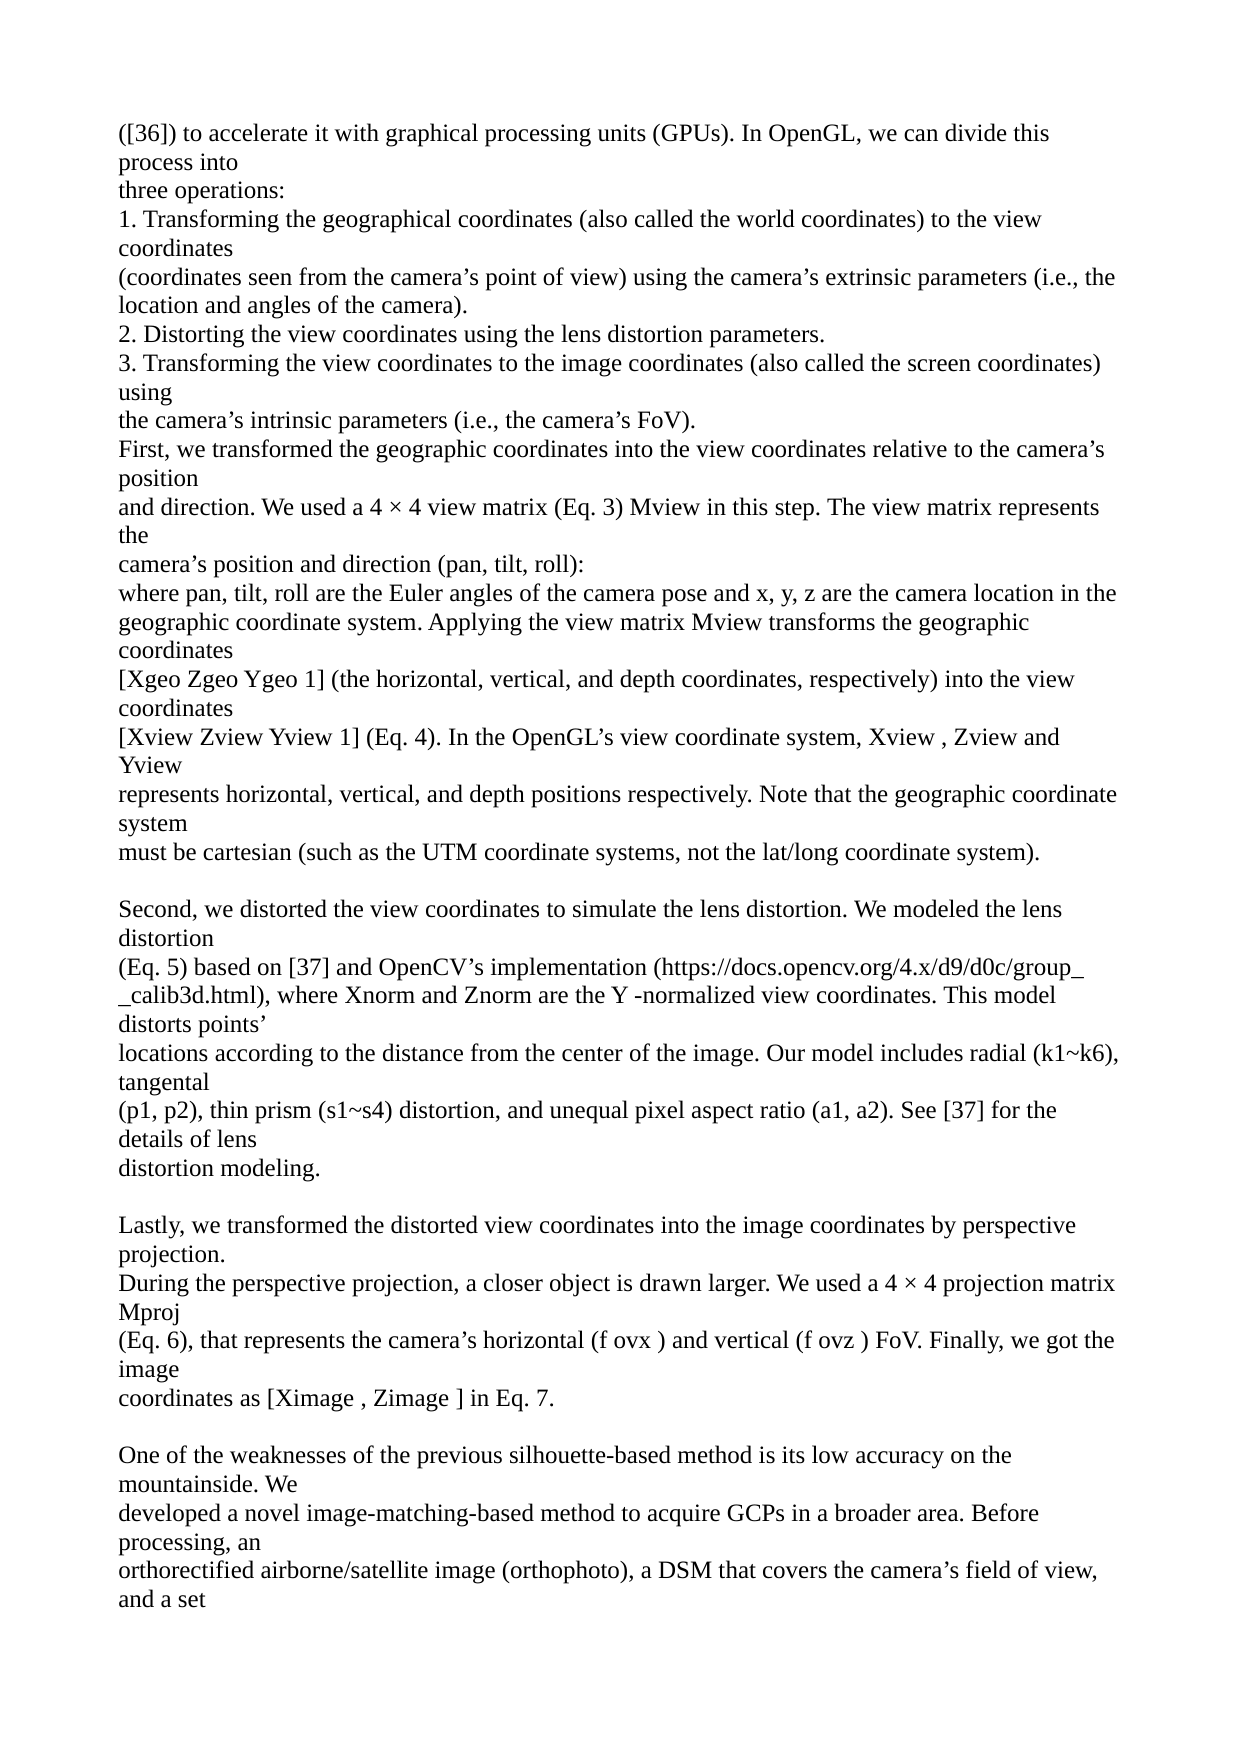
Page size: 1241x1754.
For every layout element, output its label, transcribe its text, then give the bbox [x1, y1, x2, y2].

text must be cartesian (such as the UTM coordinate systems, not the lat/long coordinate system). [118, 837, 1122, 866]
text (coordinates seen from the camera’s point of view) using the camera’s extrinsic parameters (i.e., the [118, 262, 1122, 291]
text _calib3d.html), where Xnorm and Znorm are the Y -normalized view coordinates. This model distorts points’ [118, 981, 1122, 1038]
text 2. Distorting the view coordinates using the lens distortion parameters. [118, 319, 1122, 348]
text orthorectified airborne/satellite image (orthophoto), a DSM that covers the camera’s field of view, and a set [118, 1556, 1122, 1613]
text (Eq. 5) based on [37] and OpenCV’s implementation (https://docs.opencv.org/4.x/d9/d0c/group_ [118, 952, 1122, 981]
text developed a novel image-matching-based method to acquire GCPs in a broader area. Before processing, an [118, 1498, 1122, 1556]
text and direction. We used a 4 × 4 view matrix (Eq. 3) Mview in this step. The view matrix represents the [118, 492, 1122, 549]
text coordinates as [Ximage , Zimage ] in Eq. 7. [118, 1383, 1122, 1412]
text distortion modeling. [118, 1153, 1122, 1182]
text 3. Transforming the view coordinates to the image coordinates (also called the screen coordinates) using [118, 348, 1122, 406]
text geographic coordinate system. Applying the view matrix Mview transforms the geographic coordinates [118, 607, 1122, 664]
text 1. Transforming the geographical coordinates (also called the world coordinates) to the view coordinates [118, 204, 1122, 262]
text [Xgeo Zgeo Ygeo 1] (the horizontal, vertical, and depth coordinates, respectively) into the view coordinates [118, 664, 1122, 722]
text (p1, p2), thin prism (s1~s4) distortion, and unequal pixel aspect ratio (a1, a2). See [37] for the details of lens [118, 1096, 1122, 1153]
text three operations: [118, 176, 1122, 204]
text [Xview Zview Yview 1] (Eq. 4). In the OpenGL’s view coordinate system, Xview , Zview and Yview [118, 722, 1122, 779]
text ([36]) to accelerate it with graphical processing units (GPUs). In OpenGL, we can divide this process into [118, 118, 1122, 176]
text where pan, tilt, roll are the Euler angles of the camera pose and x, y, z are the camera location in the [118, 578, 1122, 607]
text Lastly, we transformed the distorted view coordinates into the image coordinates by perspective projection. [118, 1211, 1122, 1268]
text Second, we distorted the view coordinates to simulate the lens distortion. We modeled the lens distortion [118, 894, 1122, 952]
text camera’s position and direction (pan, tilt, roll): [118, 549, 1122, 578]
text One of the weaknesses of the previous silhouette-based method is its low accuracy on the mountainside. We [118, 1441, 1122, 1498]
text location and angles of the camera). [118, 291, 1122, 319]
text During the perspective projection, a closer object is drawn larger. We used a 4 × 4 projection matrix Mproj [118, 1268, 1122, 1326]
text First, we transformed the geographic coordinates into the view coordinates relative to the camera’s position [118, 434, 1122, 492]
text represents horizontal, vertical, and depth positions respectively. Note that the geographic coordinate system [118, 779, 1122, 837]
text (Eq. 6), that represents the camera’s horizontal (f ovx ) and vertical (f ovz ) FoV. Finally, we got the image [118, 1326, 1122, 1383]
text locations according to the distance from the center of the image. Our model includes radial (k1~k6), tangental [118, 1038, 1122, 1096]
text the camera’s intrinsic parameters (i.e., the camera’s FoV). [118, 406, 1122, 434]
